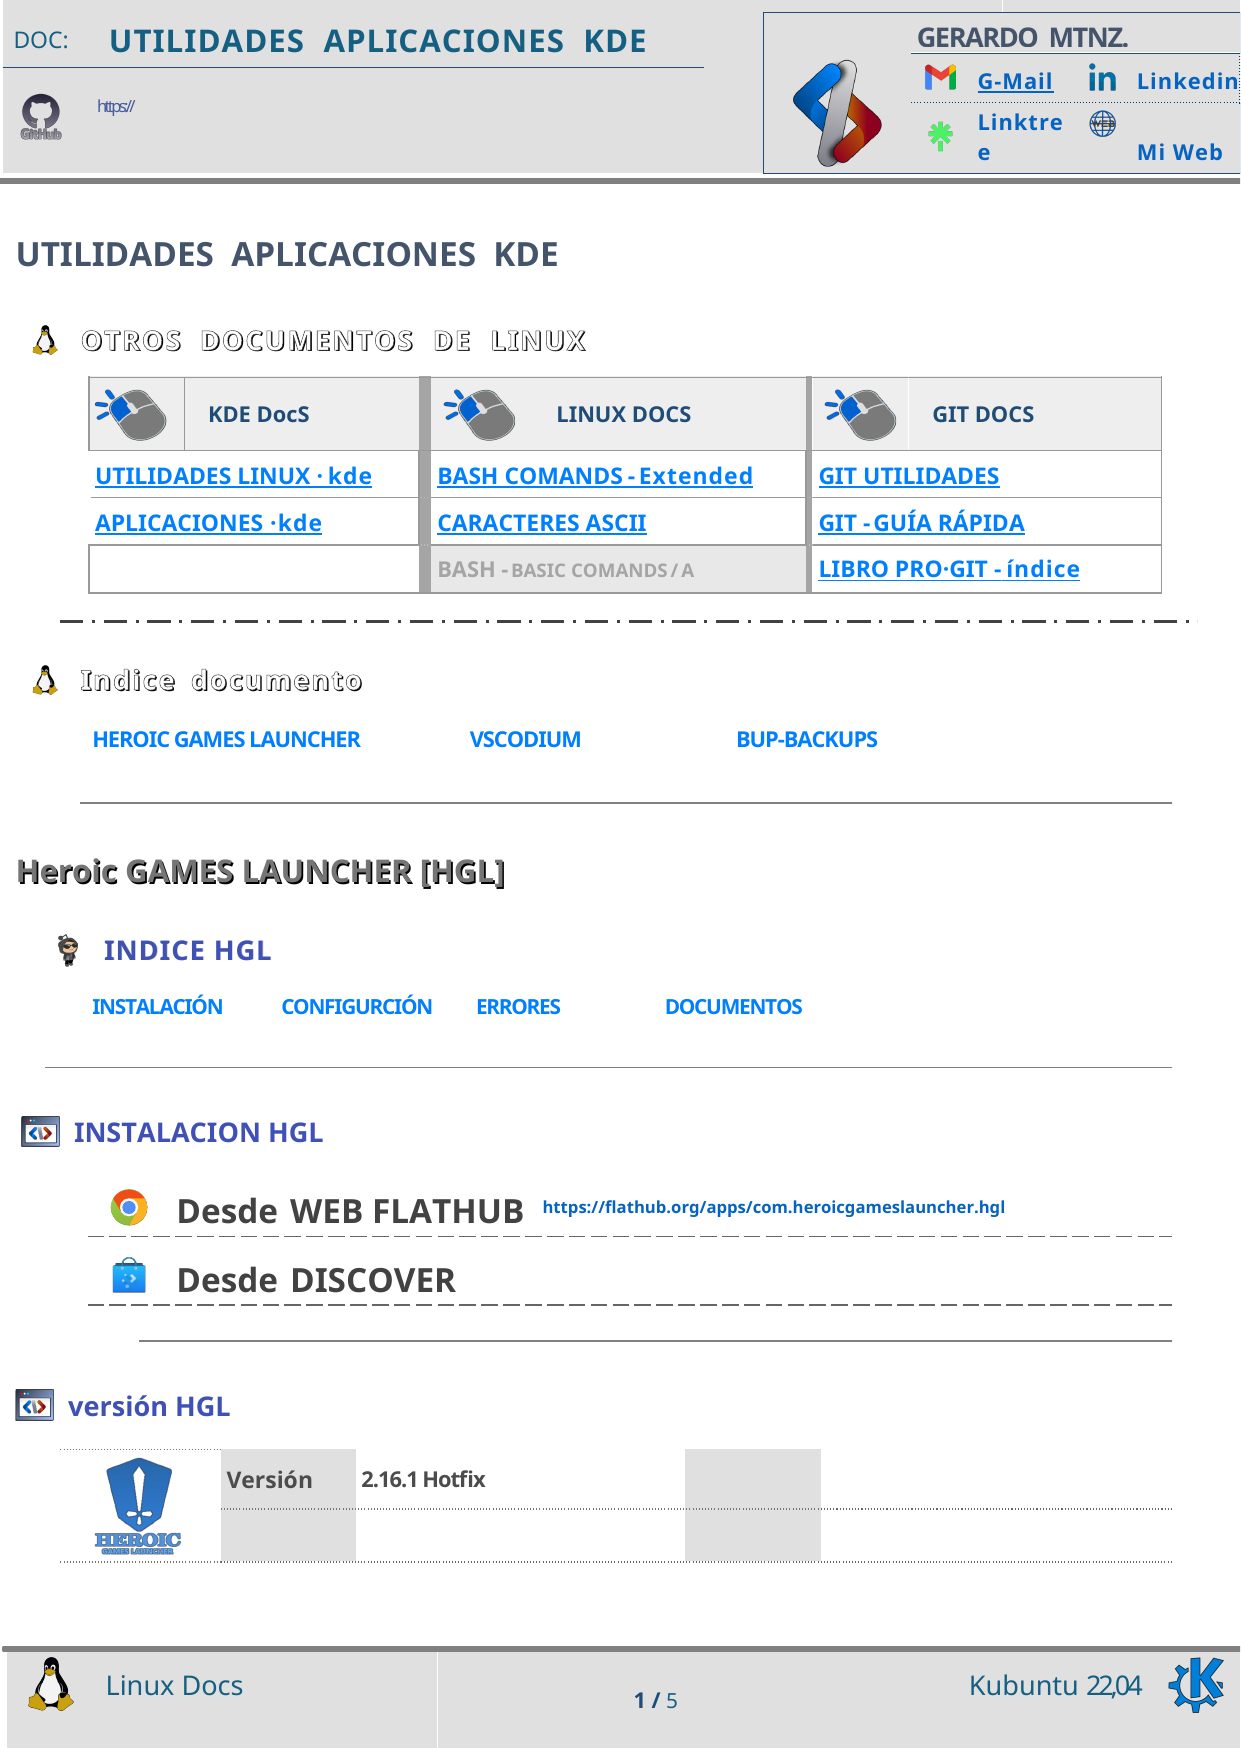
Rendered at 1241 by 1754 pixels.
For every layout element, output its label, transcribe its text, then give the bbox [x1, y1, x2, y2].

table_cell APLICACIONES ·kde [89, 497, 418, 544]
table_cell [542, 1248, 1172, 1304]
table_cell LIBRO PRO·GIT - índice [813, 546, 1161, 592]
list Indice documento [27, 661, 1172, 698]
picture [1086, 107, 1119, 140]
table_cell [806, 544, 812, 592]
table_cell GIT UTILIDADES [813, 451, 1161, 497]
picture [924, 61, 957, 94]
table_header [90, 378, 184, 450]
table_cell Desde DISCOVER [170, 1248, 542, 1304]
table_header [419, 378, 431, 450]
table_cell BASH - BASIC COMANDS / A [431, 546, 806, 592]
table_cell [542, 1236, 1172, 1247]
table_cell [685, 1508, 821, 1561]
table_cell [419, 544, 431, 592]
subtitle versión HGL [15, 1387, 1172, 1424]
table_cell UTILIDADES LINUX · kde [89, 451, 418, 497]
picture [443, 383, 516, 444]
list Indice HGL [51, 931, 1172, 968]
table_header ERRORES [464, 986, 653, 1026]
subtitle INSTALACION HGL [21, 1114, 1172, 1151]
table_header Versión [221, 1449, 356, 1508]
table_header [685, 1449, 821, 1508]
table_cell [420, 451, 431, 497]
picture [1166, 1655, 1226, 1715]
table_cell [821, 1508, 1171, 1561]
picture [107, 1255, 150, 1297]
table_cell [170, 1236, 542, 1247]
table_cell CARACTERES ASCII [431, 498, 805, 544]
table_header [431, 378, 533, 450]
table_header VSCODIUM [464, 716, 730, 762]
subtitle UTILIDADES APLICACIONES KDE [15, 230, 1172, 276]
picture [925, 121, 956, 152]
table_cell [807, 451, 812, 497]
table_header INSTALACIÓN [86, 986, 275, 1026]
picture [824, 383, 897, 444]
table_cell GIT - GUÍA RÁPIDA [813, 498, 1161, 544]
picture [15, 1389, 54, 1421]
table_header [806, 378, 812, 450]
table_header [821, 1449, 1171, 1508]
table_header GIT DOCS [909, 378, 1161, 450]
table_header KDE DocS [185, 378, 419, 450]
table_header [88, 1179, 170, 1236]
picture [20, 1655, 80, 1715]
table_cell [90, 546, 419, 592]
picture [89, 1456, 186, 1556]
table_cell [88, 1248, 170, 1304]
table_header [60, 1449, 221, 1561]
table_cell [356, 1508, 685, 1561]
table_header https://flathub.org/apps/com.heroicgameslauncher.hgl [542, 1179, 1172, 1236]
picture [783, 53, 891, 167]
picture [94, 383, 167, 444]
picture [28, 664, 61, 697]
subtitle Heroic GAMES LAUNCHER [HGL] [15, 849, 1172, 892]
table_header [813, 378, 908, 450]
table_header HEROIC GAMES LAUNCHER [86, 716, 464, 762]
table_cell [420, 497, 431, 544]
picture [12, 89, 70, 144]
picture [28, 324, 61, 357]
table_header Desde WEB FLATHUB [170, 1179, 542, 1236]
picture [1086, 61, 1119, 94]
table_cell BASH COMANDS - Extended [431, 451, 805, 497]
table_header CONFIGURCIÓN [275, 986, 464, 1026]
table_cell [221, 1508, 356, 1561]
table_header 2.16.1 Hotfix [356, 1449, 685, 1508]
table_header LINUX DOCS [533, 378, 806, 450]
table_header DOCUMENTOS [653, 986, 842, 1026]
table_cell [88, 1236, 170, 1247]
table_header BUP-BACKUPS [730, 716, 1172, 762]
picture [51, 934, 85, 967]
table_cell [807, 497, 812, 544]
picture [21, 1116, 60, 1147]
list OTROS DOCUMENTOS DE LINUX [27, 321, 1172, 358]
